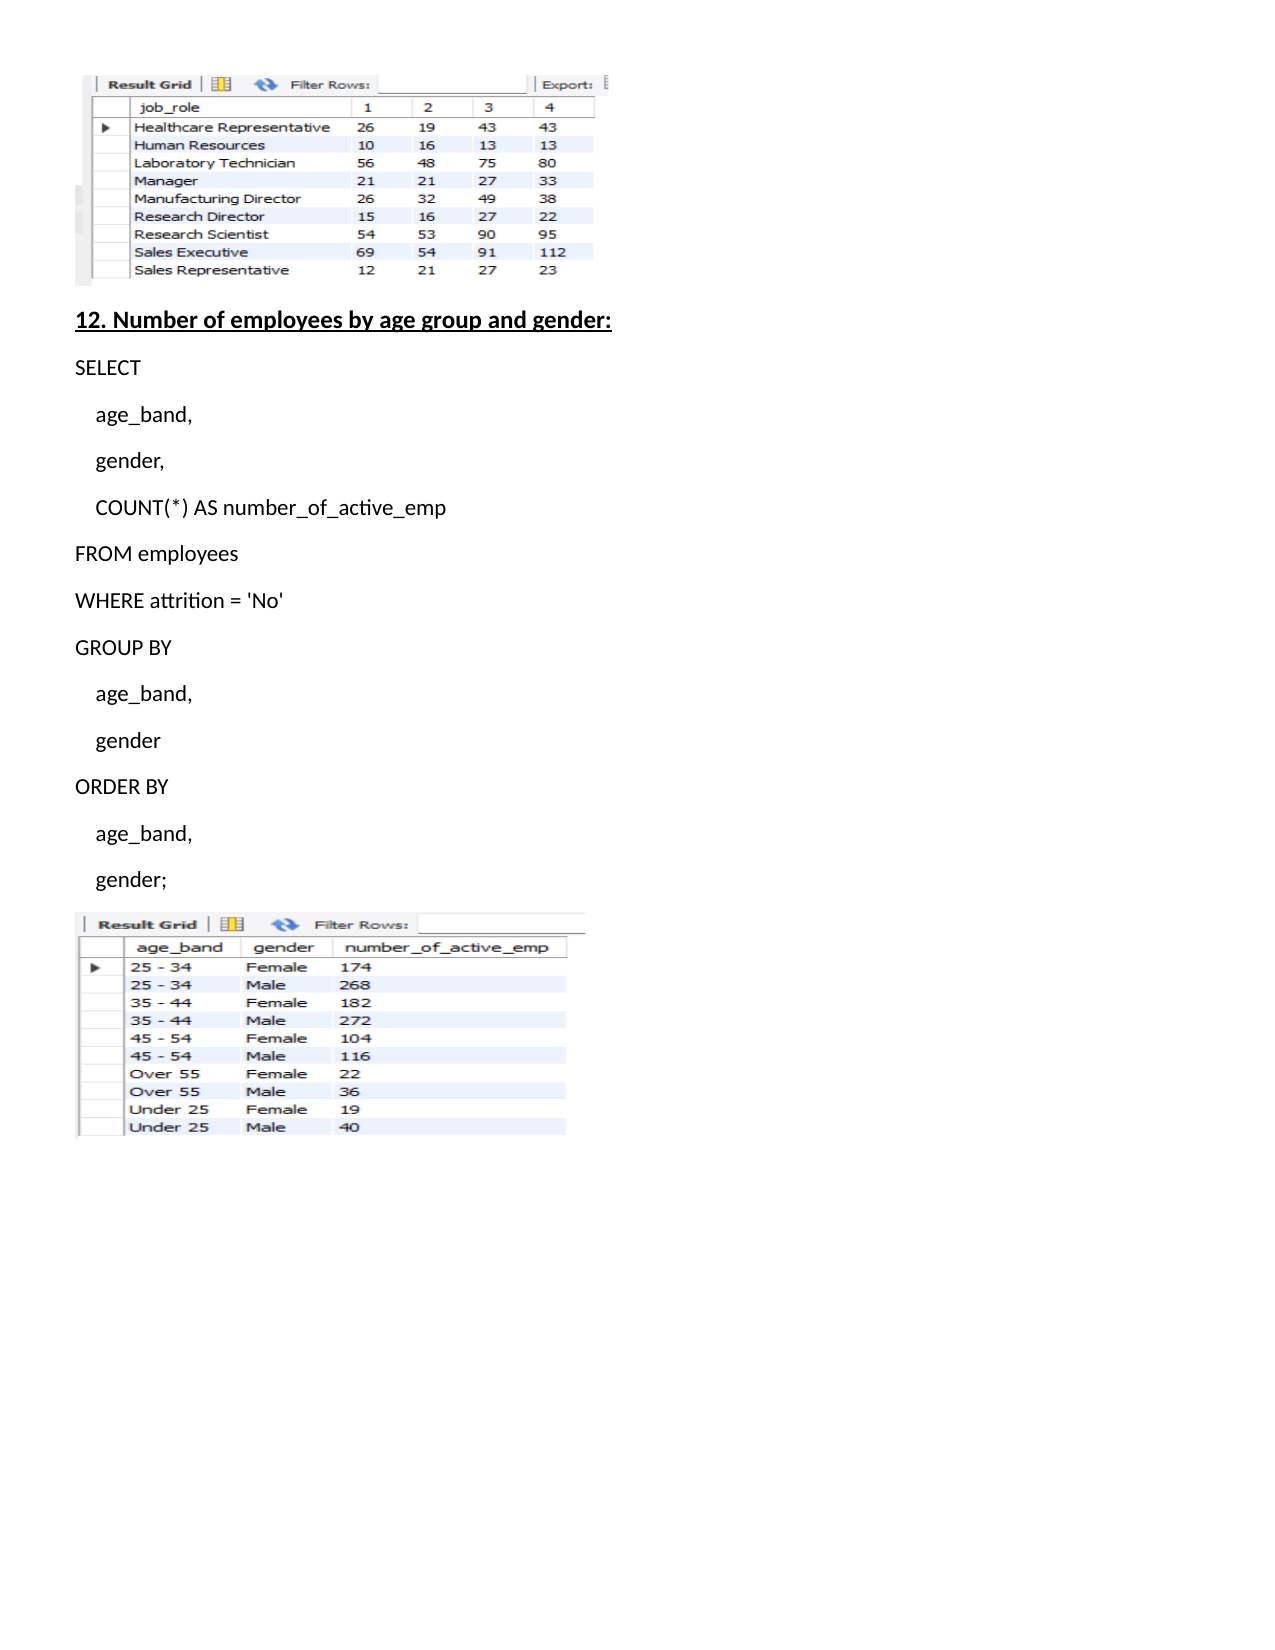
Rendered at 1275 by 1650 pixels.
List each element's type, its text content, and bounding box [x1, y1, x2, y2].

text FROM employees [75, 539, 1200, 567]
text gender, [75, 446, 1200, 474]
text gender; [75, 865, 1200, 893]
text gender [75, 726, 1200, 754]
text age_band, [75, 679, 1200, 707]
text ORDER BY [75, 772, 1200, 800]
text COUNT(*) AS number_of_active_emp [75, 493, 1200, 521]
text WHERE attrition = 'No' [75, 586, 1200, 614]
text SELECT [75, 353, 1200, 381]
text GROUP BY [75, 633, 1200, 661]
text 12. Number of employees by age group and gender: [75, 304, 1200, 334]
text age_band, [75, 819, 1200, 847]
text age_band, [75, 400, 1200, 428]
